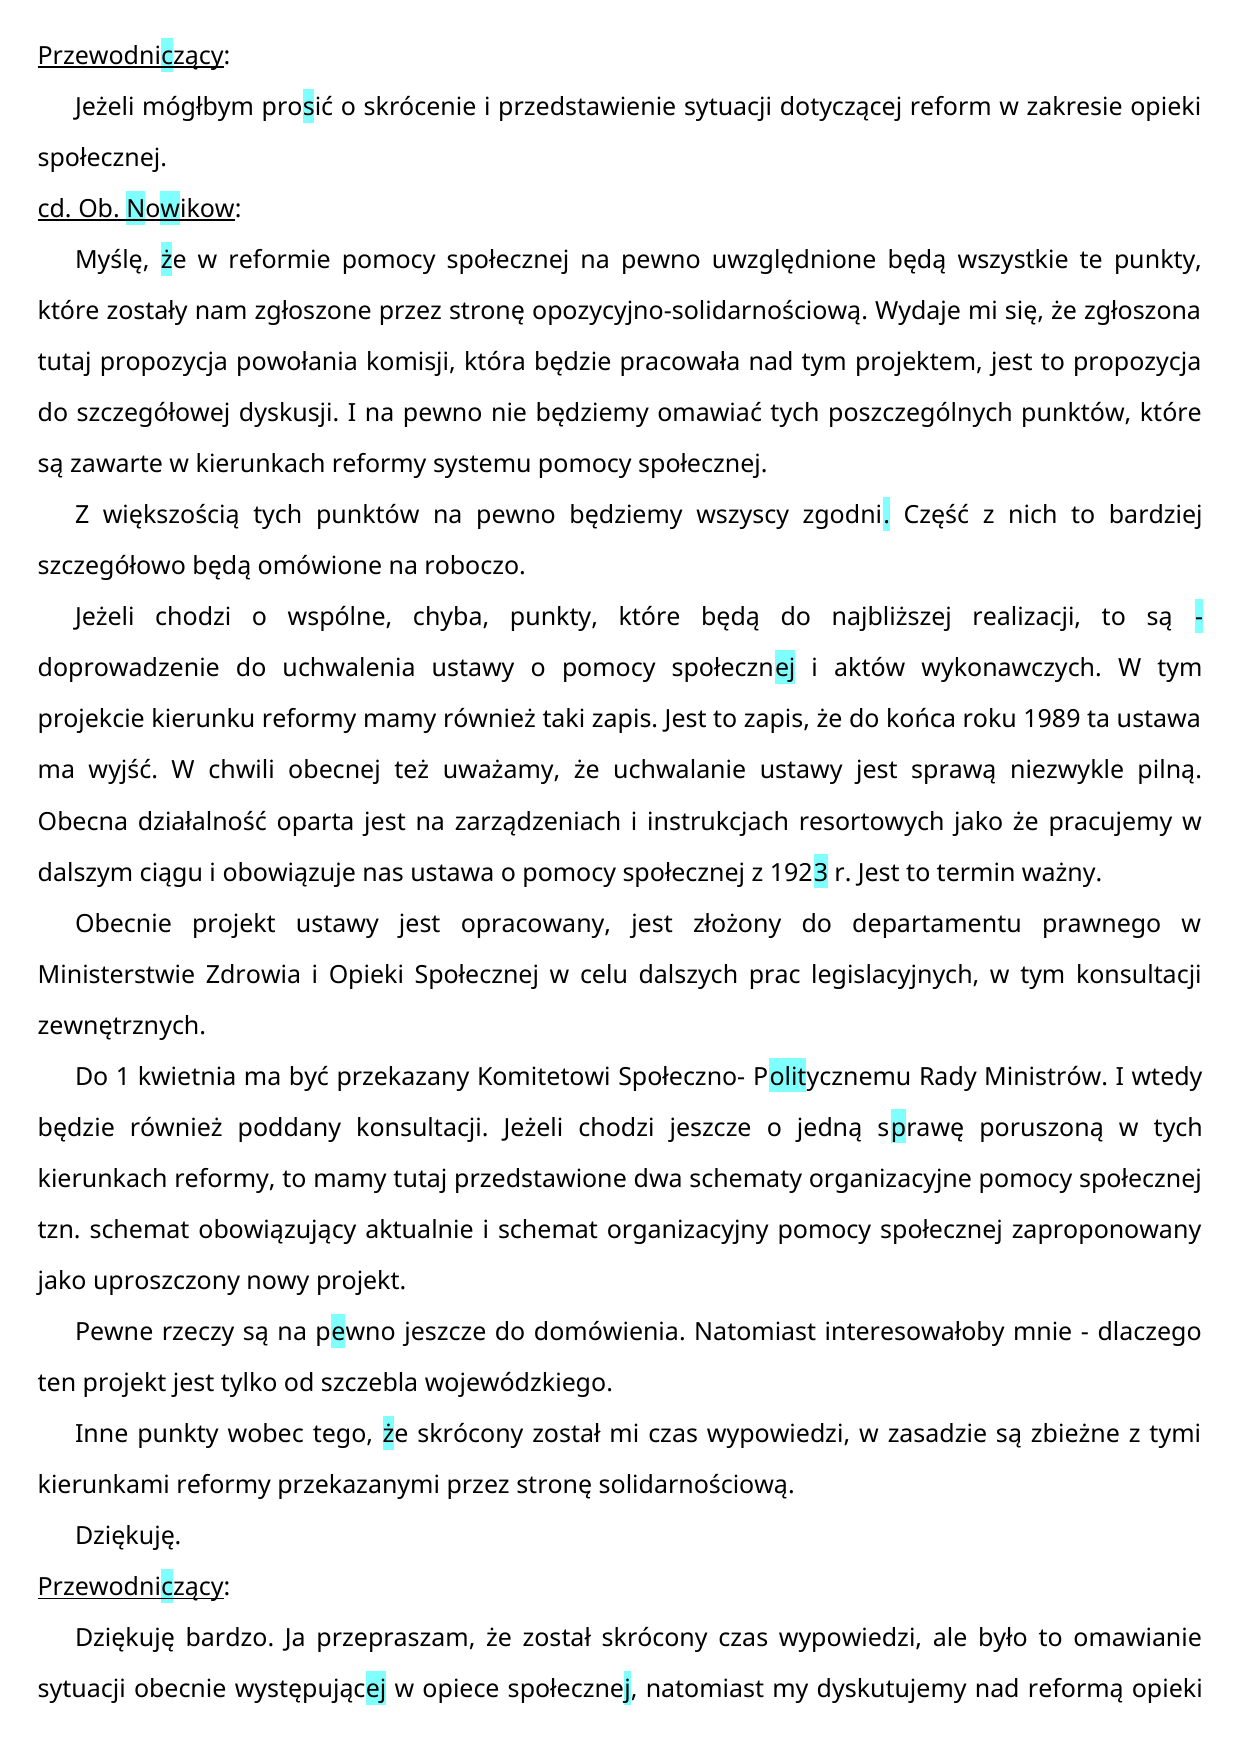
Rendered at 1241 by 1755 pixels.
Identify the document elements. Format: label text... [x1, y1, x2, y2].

text Z większością tych punktów na pewno będziemy wszyscy zgodni. Część z nich to bardziej szczegółowo będą omówione na roboczo. [37, 497, 1203, 582]
text Jeżeli chodzi o wspólne, chyba, punkty, które będą do najbliższej realizacji, to są - doprowadzenie do uchwalenia ustawy o pomocy społecznej i aktów wykonawczych. W tym projekcie kierunku reformy mamy również taki zapis. Jest to zapis, że do końca roku 1989 ta ustawa ma wyjść. W chwili obecnej też uważamy, że uchwalanie ustawy jest sprawą niezwykle pilną. Obecna działalność oparta jest na zarządzeniach i instrukcjach resortowych jako że pracujemy w dalszym ciągu i obowiązuje nas ustawa o pomocy społecznej z 1923 r. Jest to termin ważny. [37, 599, 1203, 888]
text Inne punkty wobec tego, że skrócony został mi czas wypowiedzi, w zasadzie są zbieżne z tymi kierunkami reformy przekazanymi przez stronę solidarnościową. [37, 1416, 1203, 1501]
text cd. Ob. Nowikow: [37, 191, 1203, 225]
text Przewodniczący: [37, 1569, 1203, 1603]
text Obecnie projekt ustawy jest opracowany, jest złożony do departamentu prawnego w Ministerstwie Zdrowia i Opieki Społecznej w celu dalszych prac legislacyjnych, w tym konsultacji zewnętrznych. [37, 905, 1203, 1041]
text Do 1 kwietnia ma być przekazany Komitetowi Społeczno- Politycznemu Rady Ministrów. I wtedy będzie również poddany konsultacji. Jeżeli chodzi jeszcze o jedną sprawę poruszoną w tych kierunkach reformy, to mamy tutaj przedstawione dwa schematy organizacyjne pomocy społecznej tzn. schemat obowiązujący aktualnie i schemat organizacyjny pomocy społecznej zaproponowany jako uproszczony nowy projekt. [37, 1058, 1203, 1297]
text Dziękuję bardzo. Ja przepraszam, że został skrócony czas wypowiedzi, ale było to omawianie sytuacji obecnie występującej w opiece społecznej, natomiast my dyskutujemy nad reformą opieki [37, 1620, 1203, 1705]
text Przewodniczący: [37, 37, 1203, 72]
text Pewne rzeczy są na pewno jeszcze do domówienia. Natomiast interesowałoby mnie - dlaczego ten projekt jest tylko od szczebla wojewódzkiego. [37, 1313, 1203, 1399]
text Jeżeli mógłbym prosić o skrócenie i przedstawienie sytuacji dotyczącej reform w zakresie opieki społecznej. [37, 88, 1203, 174]
text Myślę, że w reformie pomocy społecznej na pewno uwzględnione będą wszystkie te punkty, które zostały nam zgłoszone przez stronę opozycyjno-solidarnościową. Wydaje mi się, że zgłoszona tutaj propozycja powołania komisji, która będzie pracowała nad tym projektem, jest to propozycja do szczegółowej dyskusji. I na pewno nie będziemy omawiać tych poszczególnych punktów, które są zawarte w kierunkach reformy systemu pomocy społecznej. [37, 242, 1203, 480]
text Dziękuję. [37, 1518, 1203, 1552]
